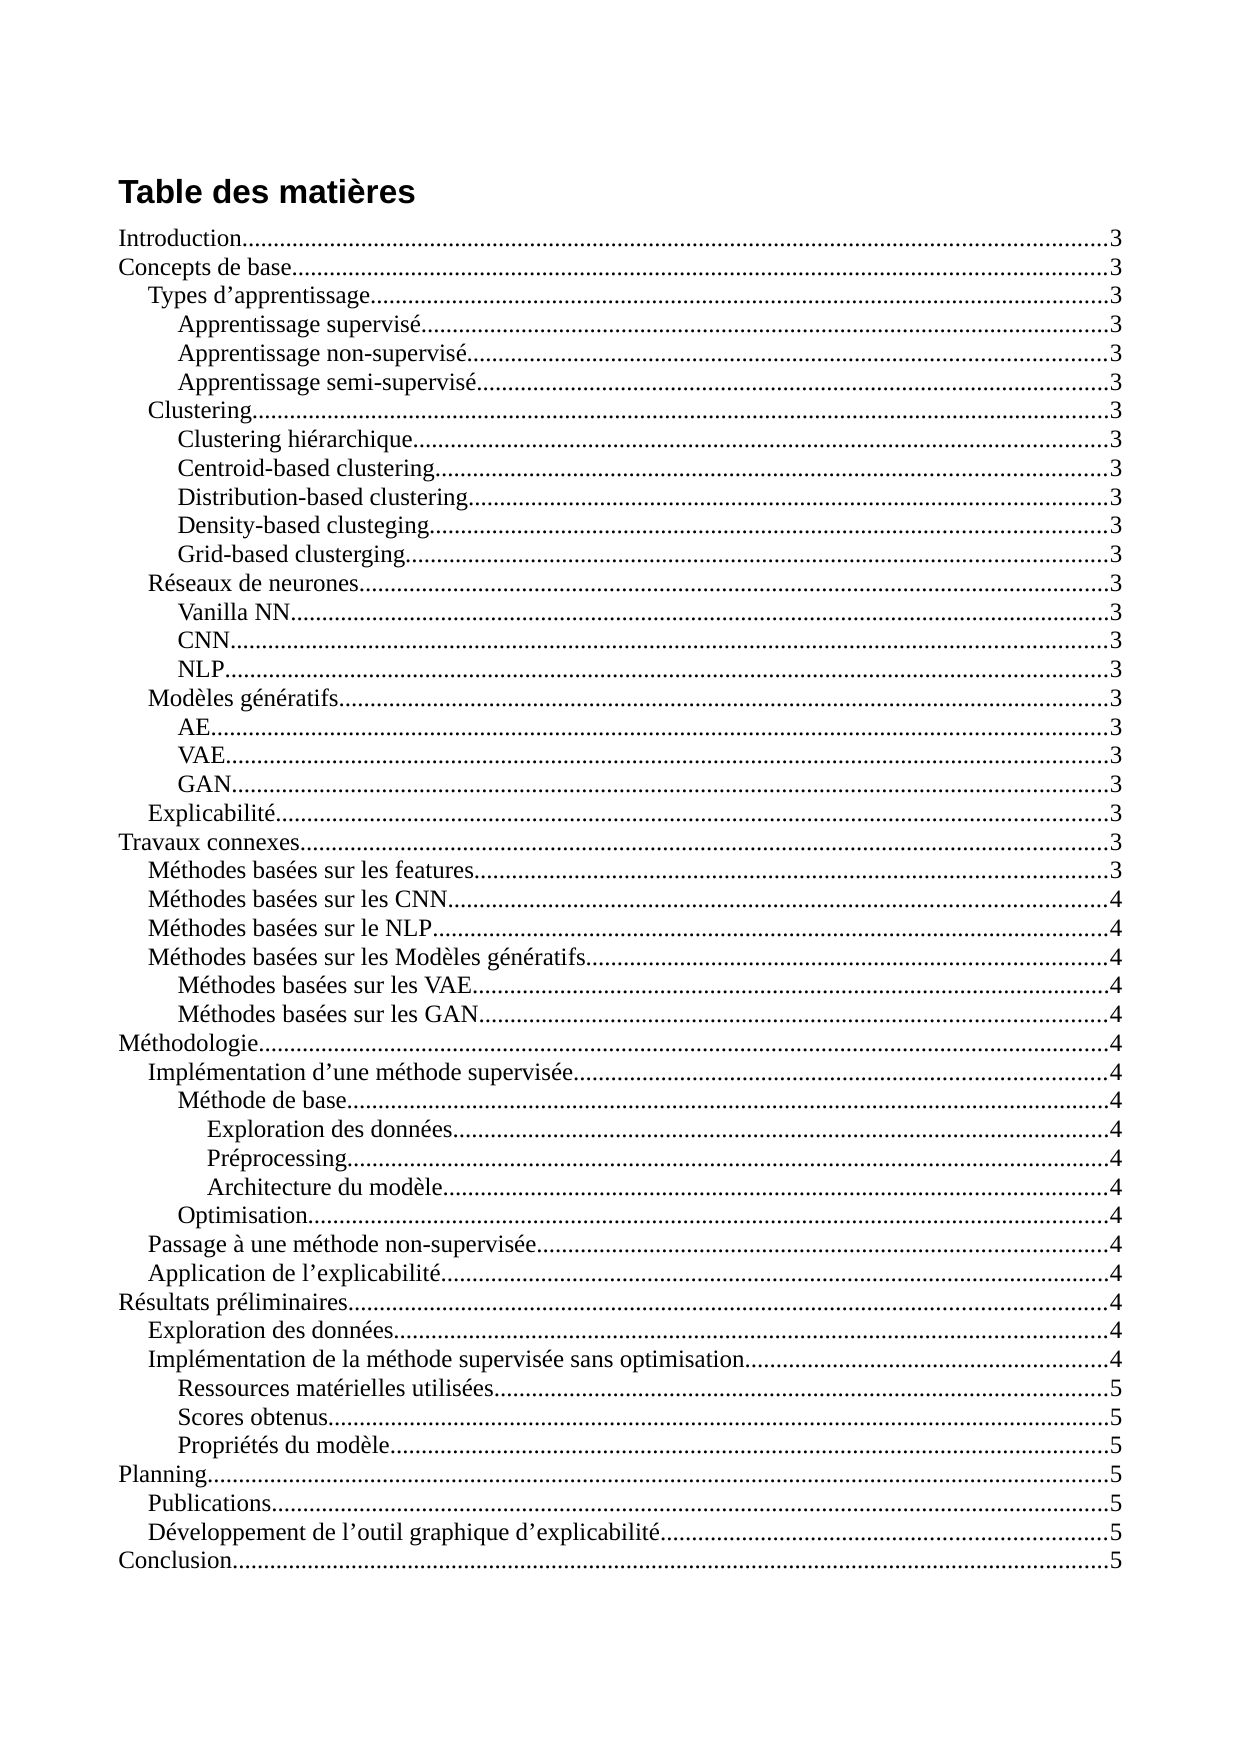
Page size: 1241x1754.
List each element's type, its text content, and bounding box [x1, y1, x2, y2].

text AE 3 [177, 712, 1122, 740]
text Density-based clusteging 3 [177, 510, 1122, 539]
text Apprentissage non-supervisé 3 [177, 338, 1122, 367]
text Clustering 3 [148, 395, 1122, 424]
text Implémentation de la méthode supervisée sans optimisation 4 [148, 1344, 1122, 1373]
text Vanilla NN 3 [177, 597, 1122, 625]
text Passage à une méthode non-supervisée 4 [148, 1229, 1122, 1258]
text Méthodes basées sur les CNN 4 [148, 884, 1122, 913]
text VAE 3 [177, 740, 1122, 769]
text Introduction 3 [118, 223, 1122, 252]
text CNN 3 [177, 625, 1122, 654]
text Optimisation 4 [177, 1200, 1122, 1229]
text Explicabilité 3 [148, 798, 1122, 827]
text Méthodes basées sur les GAN 4 [177, 999, 1122, 1028]
text Préprocessing 4 [207, 1143, 1122, 1172]
text NLP 3 [177, 654, 1122, 683]
text Conclusion 5 [118, 1545, 1122, 1574]
text Scores obtenus 5 [177, 1402, 1122, 1430]
text Méthodes basées sur les VAE 4 [177, 970, 1122, 999]
text Résultats préliminaires 4 [118, 1287, 1122, 1315]
text Apprentissage semi-supervisé 3 [177, 367, 1122, 395]
text Distribution-based clustering 3 [177, 482, 1122, 510]
text Ressources matérielles utilisées 5 [177, 1373, 1122, 1402]
text Grid-based clusterging 3 [177, 539, 1122, 568]
text Exploration des données 4 [148, 1315, 1122, 1344]
text Méthode de base 4 [177, 1085, 1122, 1114]
text Modèles génératifs 3 [148, 683, 1122, 712]
text Architecture du modèle 4 [207, 1172, 1122, 1200]
text Méthodes basées sur les features 3 [148, 855, 1122, 884]
text Exploration des données 4 [207, 1114, 1122, 1143]
subtitle Table des matières [118, 172, 1122, 210]
text Travaux connexes 3 [118, 827, 1122, 855]
text Planning 5 [118, 1459, 1122, 1488]
text Méthodologie 4 [118, 1028, 1122, 1057]
text Implémentation d’une méthode supervisée 4 [148, 1057, 1122, 1085]
text Apprentissage supervisé 3 [177, 309, 1122, 338]
text Développement de l’outil graphique d’explicabilité 5 [148, 1517, 1122, 1545]
text Concepts de base 3 [118, 252, 1122, 280]
text Types d’apprentissage 3 [148, 280, 1122, 309]
text Centroid-based clustering 3 [177, 453, 1122, 482]
text Application de l’explicabilité 4 [148, 1258, 1122, 1287]
text Méthodes basées sur le NLP 4 [148, 913, 1122, 942]
text Clustering hiérarchique 3 [177, 424, 1122, 453]
text Publications 5 [148, 1488, 1122, 1517]
text Méthodes basées sur les Modèles génératifs 4 [148, 942, 1122, 970]
text Propriétés du modèle 5 [177, 1430, 1122, 1459]
text GAN 3 [177, 769, 1122, 798]
text Réseaux de neurones 3 [148, 568, 1122, 597]
